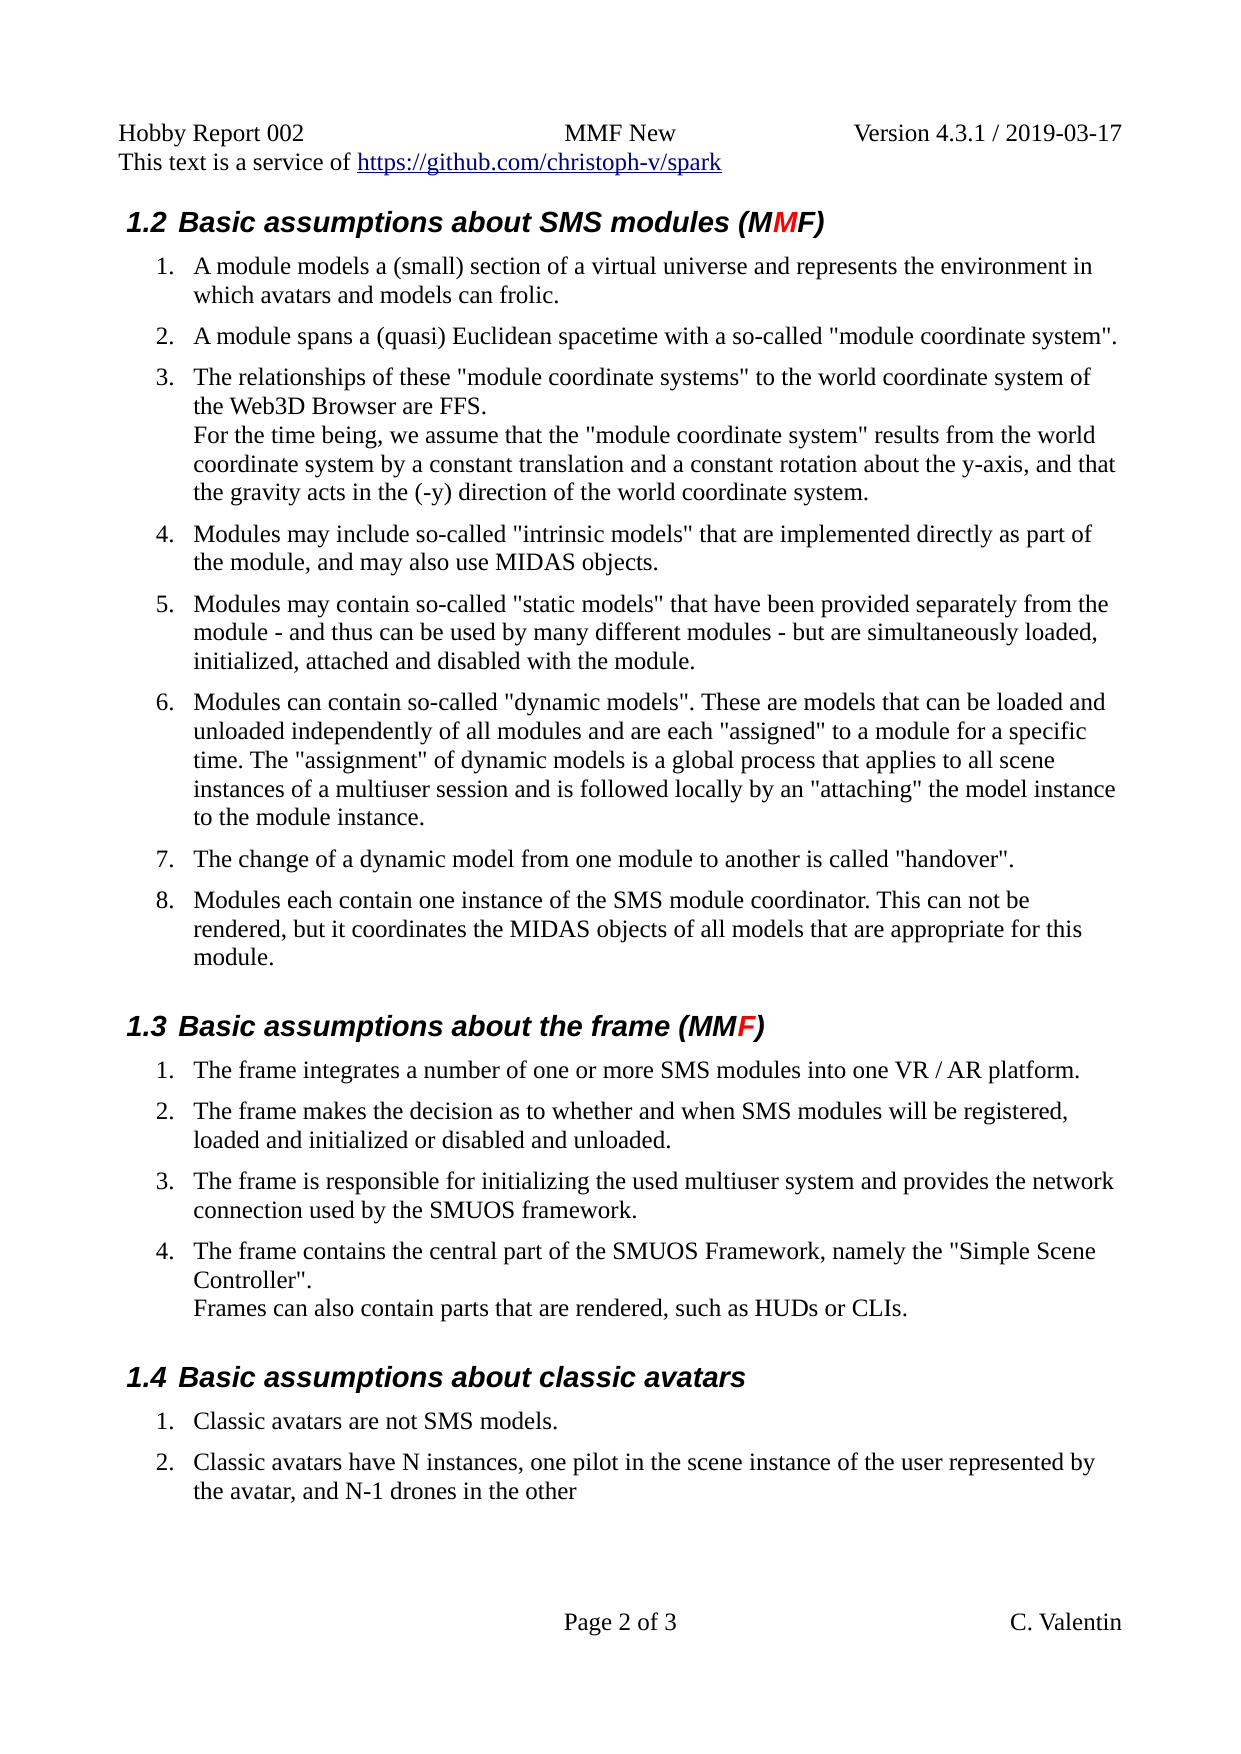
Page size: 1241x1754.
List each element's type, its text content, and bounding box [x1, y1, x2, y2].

list The relationships of these "module coordinate systems" to the world coordinate system of the Web3D Browser are FFS. For the time being, we assume that the "module coordinate system" results from the world coordinate system by a constant translation and a constant rotation about the y-axis, and that the gravity acts in the (-y) direction of the world coordinate system. [156, 362, 1122, 506]
list Modules may contain so-called "static models" that have been provided separately from the module - and thus can be used by many different modules - but are simultaneously loaded, initialized, attached and disabled with the module. [156, 589, 1122, 675]
list The frame makes the decision as to whether and when SMS modules will be registered, loaded and initialized or disabled and unloaded. [156, 1096, 1122, 1153]
list The change of a dynamic model from one module to another is called "handover". [156, 844, 1122, 872]
subtitle Basic assumptions about the frame (MMF) [118, 1009, 1122, 1042]
list Modules can contain so-called "dynamic models". These are models that can be loaded and unloaded independently of all modules and are each "assigned" to a module for a specific time. The "assignment" of dynamic models is a global process that applies to all scene instances of a multiuser session and is followed locally by an "attaching" the model instance to the module instance. [156, 687, 1122, 831]
list A module models a (small) section of a virtual universe and represents the environment in which avatars and models can frolic. [156, 251, 1122, 309]
list The frame contains the central part of the SMUOS Framework, namely the "Simple Scene Controller". Frames can also contain parts that are rendered, such as HUDs or CLIs. [156, 1236, 1122, 1322]
subtitle Basic assumptions about SMS modules (MMF) [118, 205, 1122, 239]
list A module spans a (quasi) Euclidean spacetime with a so-called "module coordinate system". [156, 321, 1122, 350]
list The frame integrates a number of one or more SMS modules into one VR / AR platform. [156, 1055, 1122, 1083]
list The frame is responsible for initializing the used multiuser system and provides the network connection used by the SMUOS framework. [156, 1166, 1122, 1223]
list Modules may include so-called "intrinsic models" that are implemented directly as part of the module, and may also use MIDAS objects. [156, 519, 1122, 576]
list Modules each contain one instance of the SMS module coordinator. This can not be rendered, but it coordinates the MIDAS objects of all models that are appropriate for this module. [156, 885, 1122, 971]
list Classic avatars have N instances, one pilot in the scene instance of the user represented by the avatar, and N-1 drones in the other [156, 1447, 1122, 1504]
subtitle Basic assumptions about classic avatars [118, 1360, 1122, 1393]
list Classic avatars are not SMS models. [156, 1406, 1122, 1434]
